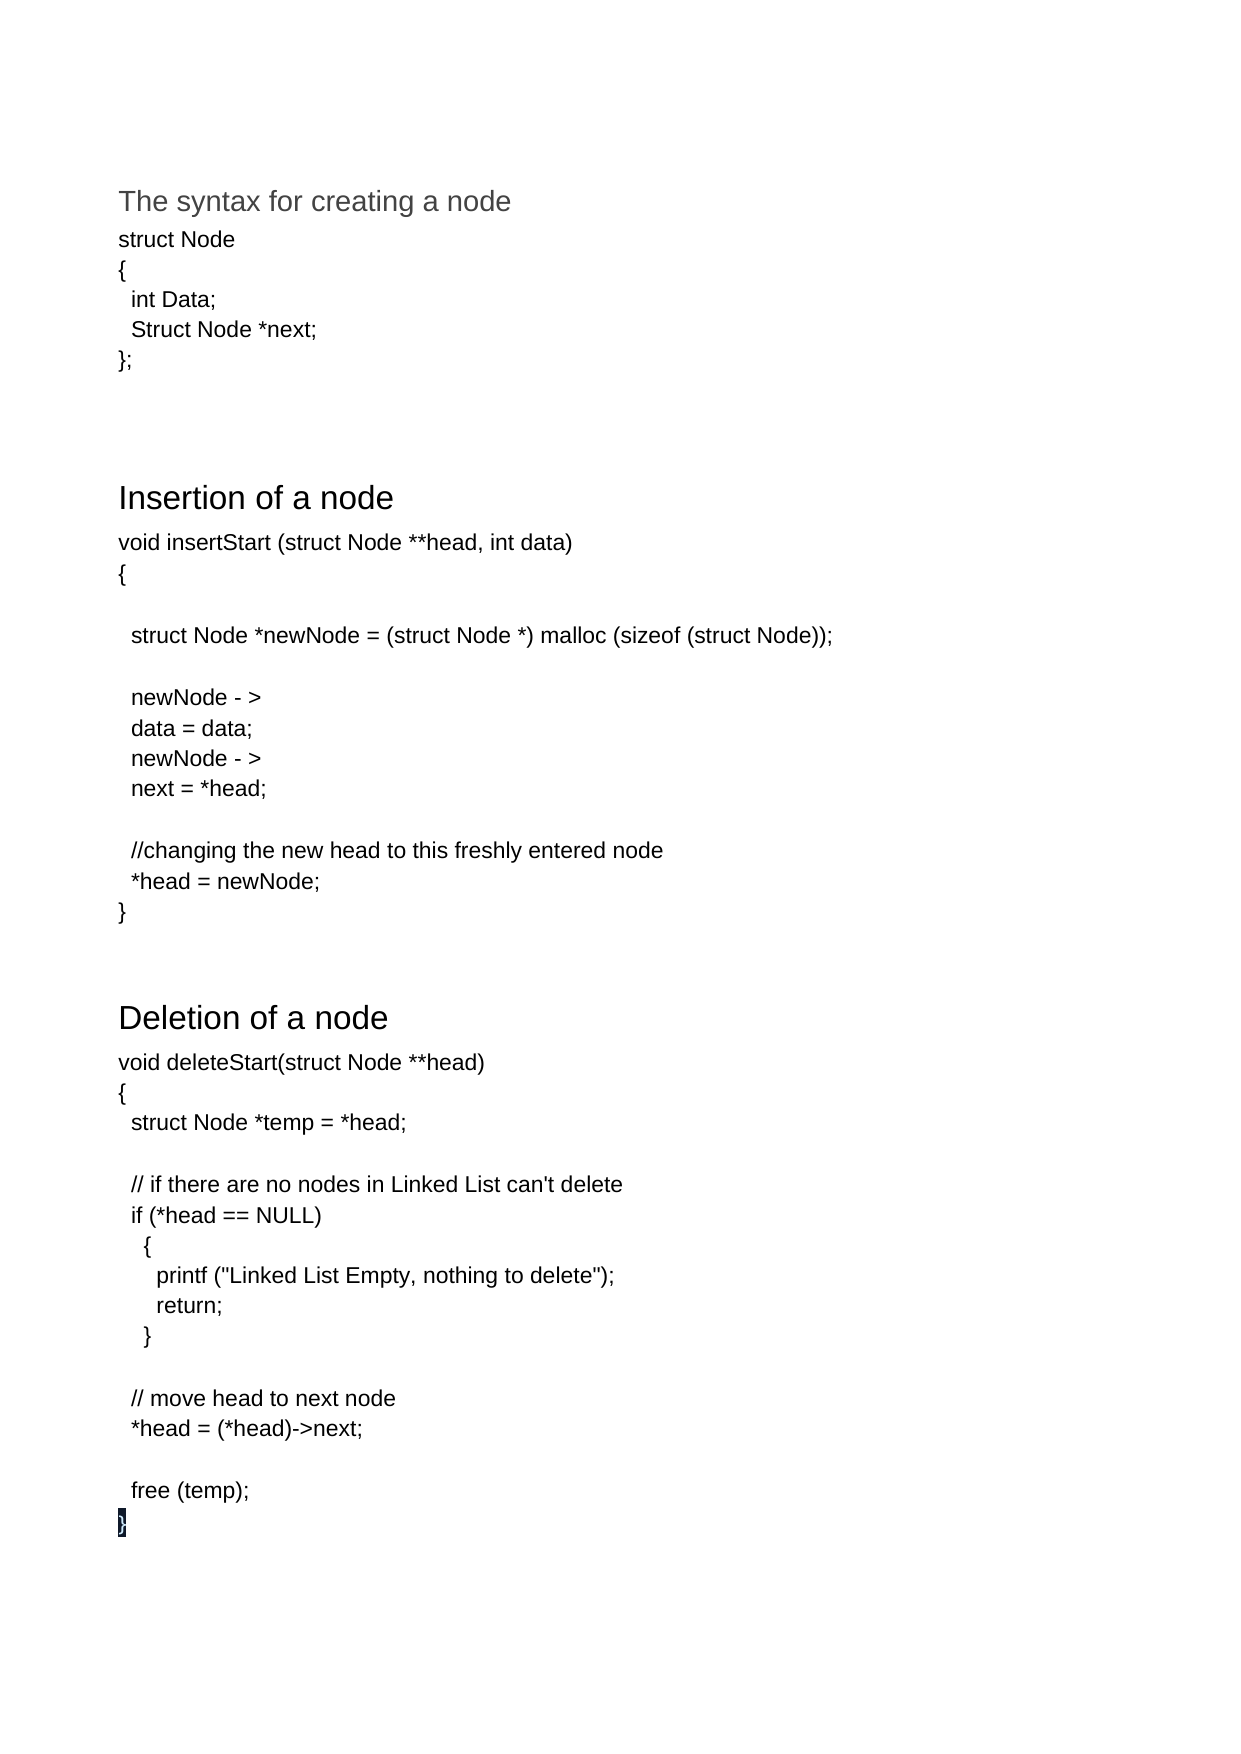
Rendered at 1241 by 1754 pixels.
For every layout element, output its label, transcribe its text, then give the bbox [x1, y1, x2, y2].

text next = *head; [118, 775, 1122, 801]
text } [118, 1322, 1122, 1349]
text // if there are no nodes in Linked List can't delete [118, 1171, 1122, 1198]
text } [118, 898, 1122, 924]
text struct Node [118, 226, 1122, 252]
text { [118, 1232, 1122, 1258]
text if (*head == NULL) [118, 1202, 1122, 1228]
text printf ("Linked List Empty, nothing to delete"); [118, 1262, 1122, 1288]
text { [118, 559, 1122, 586]
text return; [118, 1292, 1122, 1319]
text The syntax for creating a node [118, 184, 1122, 217]
text newNode - > [118, 745, 1122, 771]
text // move head to next node [118, 1385, 1122, 1411]
text free (temp); [118, 1477, 1122, 1504]
text Insertion of a node [118, 478, 1122, 517]
text void insertStart (struct Node **head, int data) [118, 529, 1122, 556]
text }; [118, 346, 1122, 373]
text newNode - > [118, 684, 1122, 711]
text Struct Node *next; [118, 316, 1122, 342]
text *head = newNode; [118, 868, 1122, 894]
text struct Node *temp = *head; [118, 1109, 1122, 1135]
text struct Node *newNode = (struct Node *) malloc (sizeof (struct Node)); [118, 622, 1122, 648]
text *head = (*head)->next; [118, 1415, 1122, 1441]
text //changing the new head to this freshly entered node [118, 837, 1122, 864]
text int Data; [118, 286, 1122, 312]
text data = data; [118, 714, 1122, 741]
text { [118, 256, 1122, 282]
text Deletion of a node [118, 998, 1122, 1036]
text void deleteStart(struct Node **head) [118, 1049, 1122, 1075]
text } [118, 1508, 1122, 1537]
text { [118, 1079, 1122, 1105]
